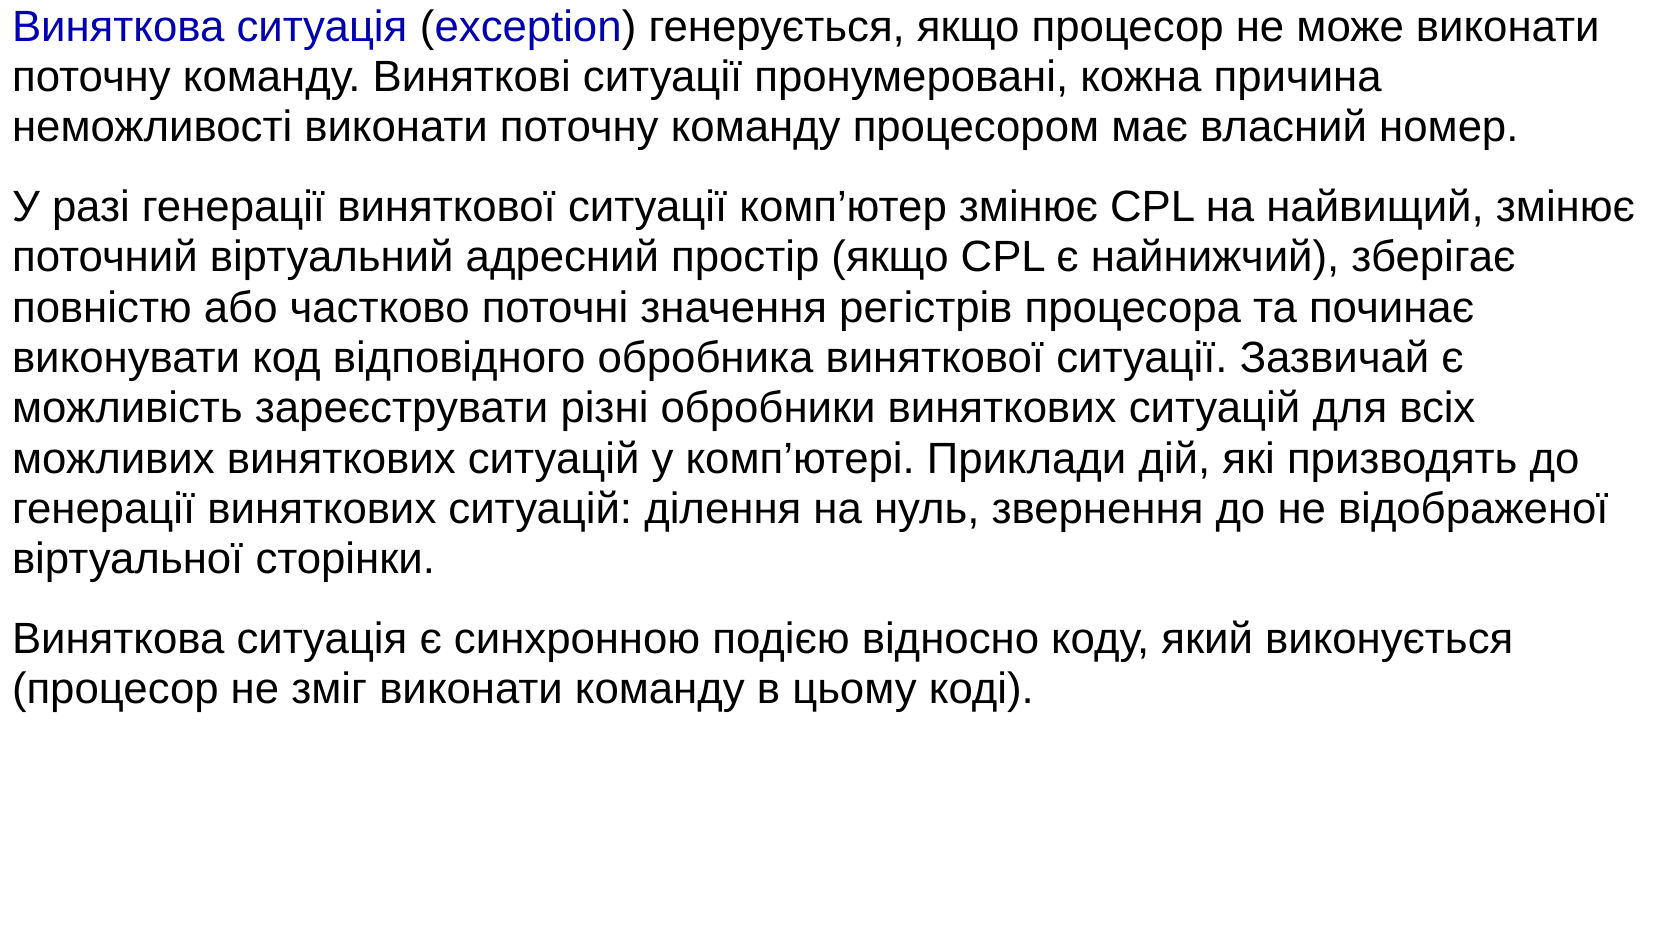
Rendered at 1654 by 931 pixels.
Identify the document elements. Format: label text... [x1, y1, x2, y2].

text Виняткова ситуація є синхронною подією відносно коду, який виконується (процесор не зміг виконати команду в цьому коді). [12, 612, 1642, 713]
text Виняткова ситуація (exception) генерується, якщо процесор не може виконати поточну команду. Виняткові ситуації пронумеровані, кожна причина неможливості виконати поточну команду процесором має власний номер. [12, 0, 1642, 151]
text У разі генерації виняткової ситуації комп’ютер змінює CPL на найвищий, змінює поточний віртуальний адресний простір (якщо CPL є найнижчий), зберігає повністю або частково поточні значення регістрів процесора та починає виконувати код відповідного обробника виняткової ситуації. Зазвичай є можливість зареєструвати різні обробники виняткових ситуацій для всіх можливих виняткових ситуацій у комп’ютері. Приклади дій, які призводять до генерації виняткових ситуацій: ділення на нуль, звернення до не відображеної віртуальної сторінки. [12, 180, 1642, 583]
